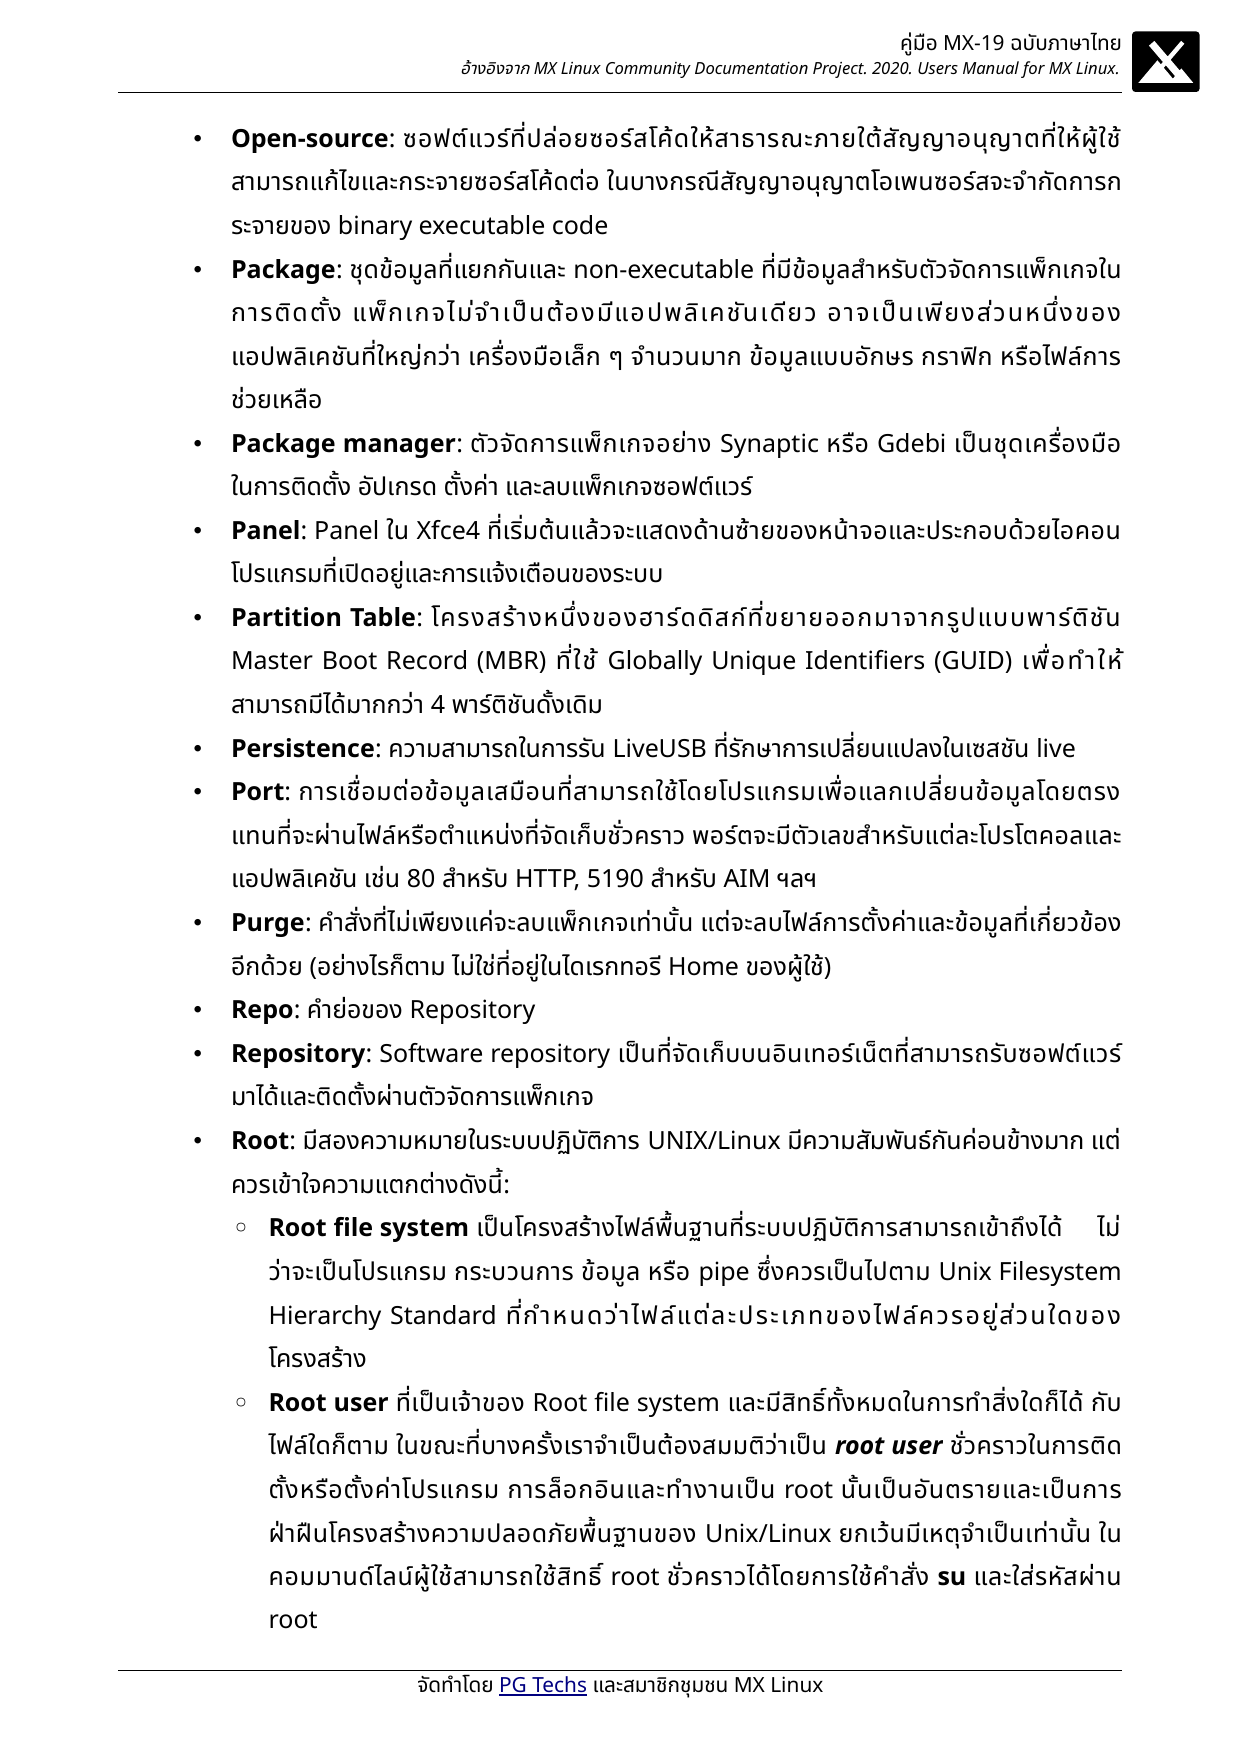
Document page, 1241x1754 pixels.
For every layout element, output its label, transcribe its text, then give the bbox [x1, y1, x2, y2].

list Root: มีสองความหมายในระบบปฏิบัติการ UNIX/Linux มีความสัมพันธ์กันค่อนข้างมาก แต่ควรเข้าใจความแตกต่างดังนี้: [193, 1123, 1122, 1204]
list Root file system เป็นโครงสร้างไฟล์พื้นฐานที่ระบบปฏิบัติการสามารถเข้าถึงได้ ไม่ว่าจะเป็นโปรแกรม กระบวนการ ข้อมูล หรือ pipe ซึ่งควรเป็นไปตาม Unix Filesystem Hierarchy Standard ที่กำหนดว่าไฟล์แต่ละประเภทของไฟล์ควรอยู่ส่วนใดของโครงสร้าง [231, 1210, 1122, 1379]
list Package manager: ตัวจัดการแพ็กเกจอย่าง Synaptic หรือ Gdebi เป็นชุดเครื่องมือ ในการติดตั้ง อัปเกรด ตั้งค่า และลบแพ็กเกจซอฟต์แวร์ [193, 425, 1122, 507]
list Repository: Software repository เป็นที่จัดเก็บบนอินเทอร์เน็ตที่สามารถรับซอฟต์แวร์มาได้และติดตั้งผ่านตัวจัดการแพ็กเกจ [193, 1036, 1122, 1117]
list Partition Table: โครงสร้างหนึ่งของฮาร์ดดิสก์ที่ขยายออกมาจากรูปแบบพาร์ติชัน Master Boot Record (MBR) ที่ใช้ Globally Unique Identifiers (GUID) เพื่อทำให้สามารถมีได้มากกว่า 4 พาร์ติชันดั้งเดิม [193, 599, 1122, 725]
list Root user ที่เป็นเจ้าของ Root file system และมีสิทธิ์ทั้งหมดในการทำสิ่งใดก็ได้ กับไฟล์ใดก็ตาม ในขณะที่บางครั้งเราจำเป็นต้องสมมติว่าเป็น root user ชั่วคราวในการติดตั้งหรือตั้งค่าโปรแกรม การล็อกอินและทำงานเป็น root นั้นเป็นอันตรายและเป็นการฝ่าฝืนโครงสร้างความปลอดภัยพื้นฐานของ Unix/Linux ยกเว้นมีเหตุจำเป็นเท่านั้น ในคอมมานด์ไลน์ผู้ใช้สามารถใช้สิทธิ์ root ชั่วคราวได้โดยการใช้คำสั่ง su และใส่รหัสผ่าน root [231, 1384, 1122, 1636]
list Purge: คำสั่งที่ไม่เพียงแค่จะลบแพ็กเกจเท่านั้น แต่จะลบไฟล์การตั้งค่าและข้อมูลที่เกี่ยวข้องอีกด้วย (อย่างไรก็ตาม ไม่ใช่ที่อยู่ในไดเรกทอรี Home ของผู้ใช้) [193, 905, 1122, 986]
list Package: ชุดข้อมูลที่แยกกันและ non-executable ที่มีข้อมูลสำหรับตัวจัดการแพ็กเกจในการติดตั้ง แพ็กเกจไม่จำเป็นต้องมีแอปพลิเคชันเดียว อาจเป็นเพียงส่วนหนึ่งของแอปพลิเคชันที่ใหญ่กว่า เครื่องมือเล็ก ๆ จำนวนมาก ข้อมูลแบบอักษร กราฟิก หรือไฟล์การช่วยเหลือ [193, 251, 1122, 419]
list Panel: Panel ใน Xfce4 ที่เริ่มต้นแล้วจะแสดงด้านซ้ายของหน้าจอและประกอบด้วยไอคอน โปรแกรมที่เปิดอยู่และการแจ้งเตือนของระบบ [193, 512, 1122, 594]
list Persistence: ความสามารถในการรัน LiveUSB ที่รักษาการเปลี่ยนแปลงในเซสชัน live [193, 730, 1122, 768]
list Open-source: ซอฟต์แวร์ที่ปล่อยซอร์สโค้ดให้สาธารณะภายใต้สัญญาอนุญาตที่ให้ผู้ใช้สามารถแก้ไขและกระจายซอร์สโค้ดต่อ ในบางกรณีสัญญาอนุญาตโอเพนซอร์สจะจำกัดการกระจายของ binary executable code [193, 121, 1122, 246]
list Repo: คำย่อของ Repository [193, 992, 1122, 1030]
list Port: การเชื่อมต่อข้อมูลเสมือนที่สามารถใช้โดยโปรแกรมเพื่อแลกเปลี่ยนข้อมูลโดยตรงแทนที่จะผ่านไฟล์หรือตำแหน่งที่จัดเก็บชั่วคราว พอร์ตจะมีตัวเลขสำหรับแต่ละโปรโตคอลและแอปพลิเคชัน เช่น 80 สำหรับ HTTP, 5190 สำหรับ AIM ฯลฯ [193, 774, 1122, 899]
